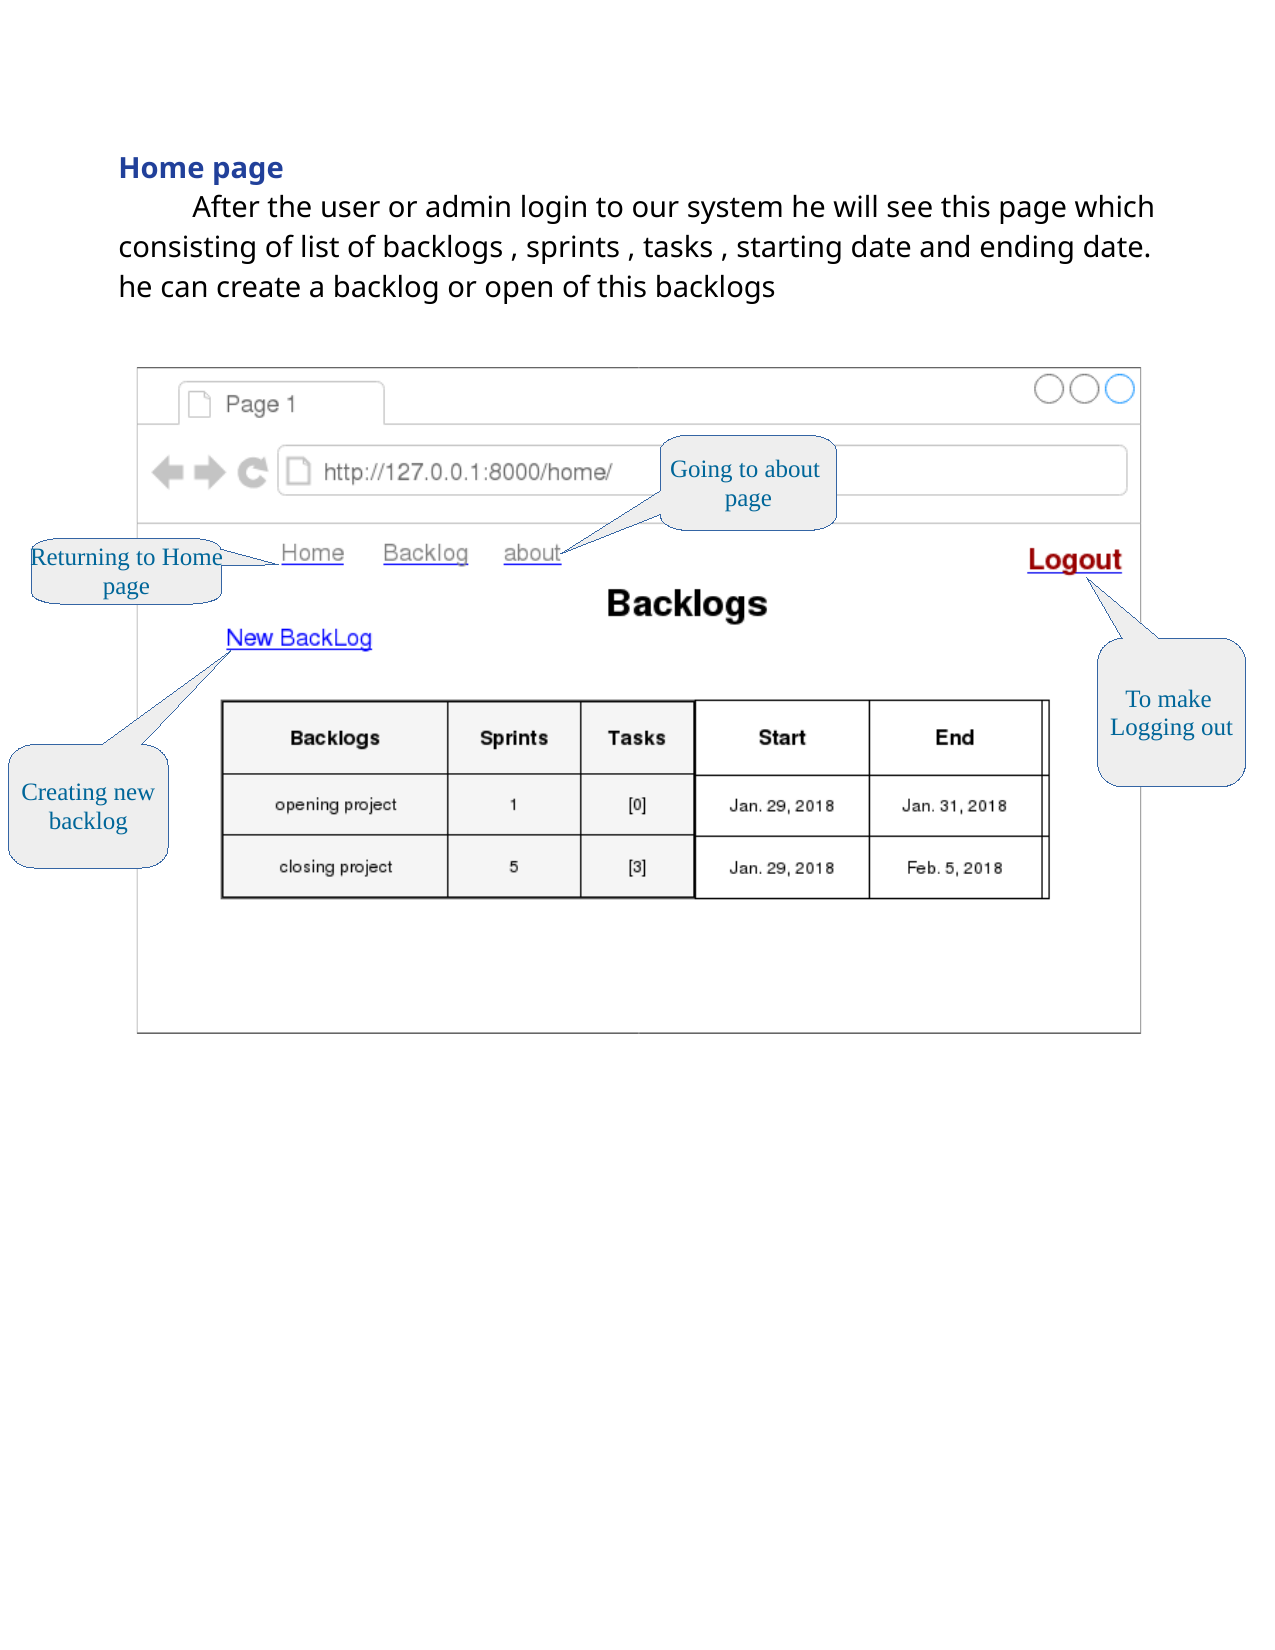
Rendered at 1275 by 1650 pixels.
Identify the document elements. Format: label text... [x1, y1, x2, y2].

text After the user or admin login to our system he will see this page which consisting of list of backlogs , sprints , tasks , starting date and ending date. [118, 187, 1157, 266]
text he can create a backlog or open of this backlogs [118, 266, 1157, 306]
picture [136, 367, 1142, 1034]
text Home page [118, 147, 1157, 187]
